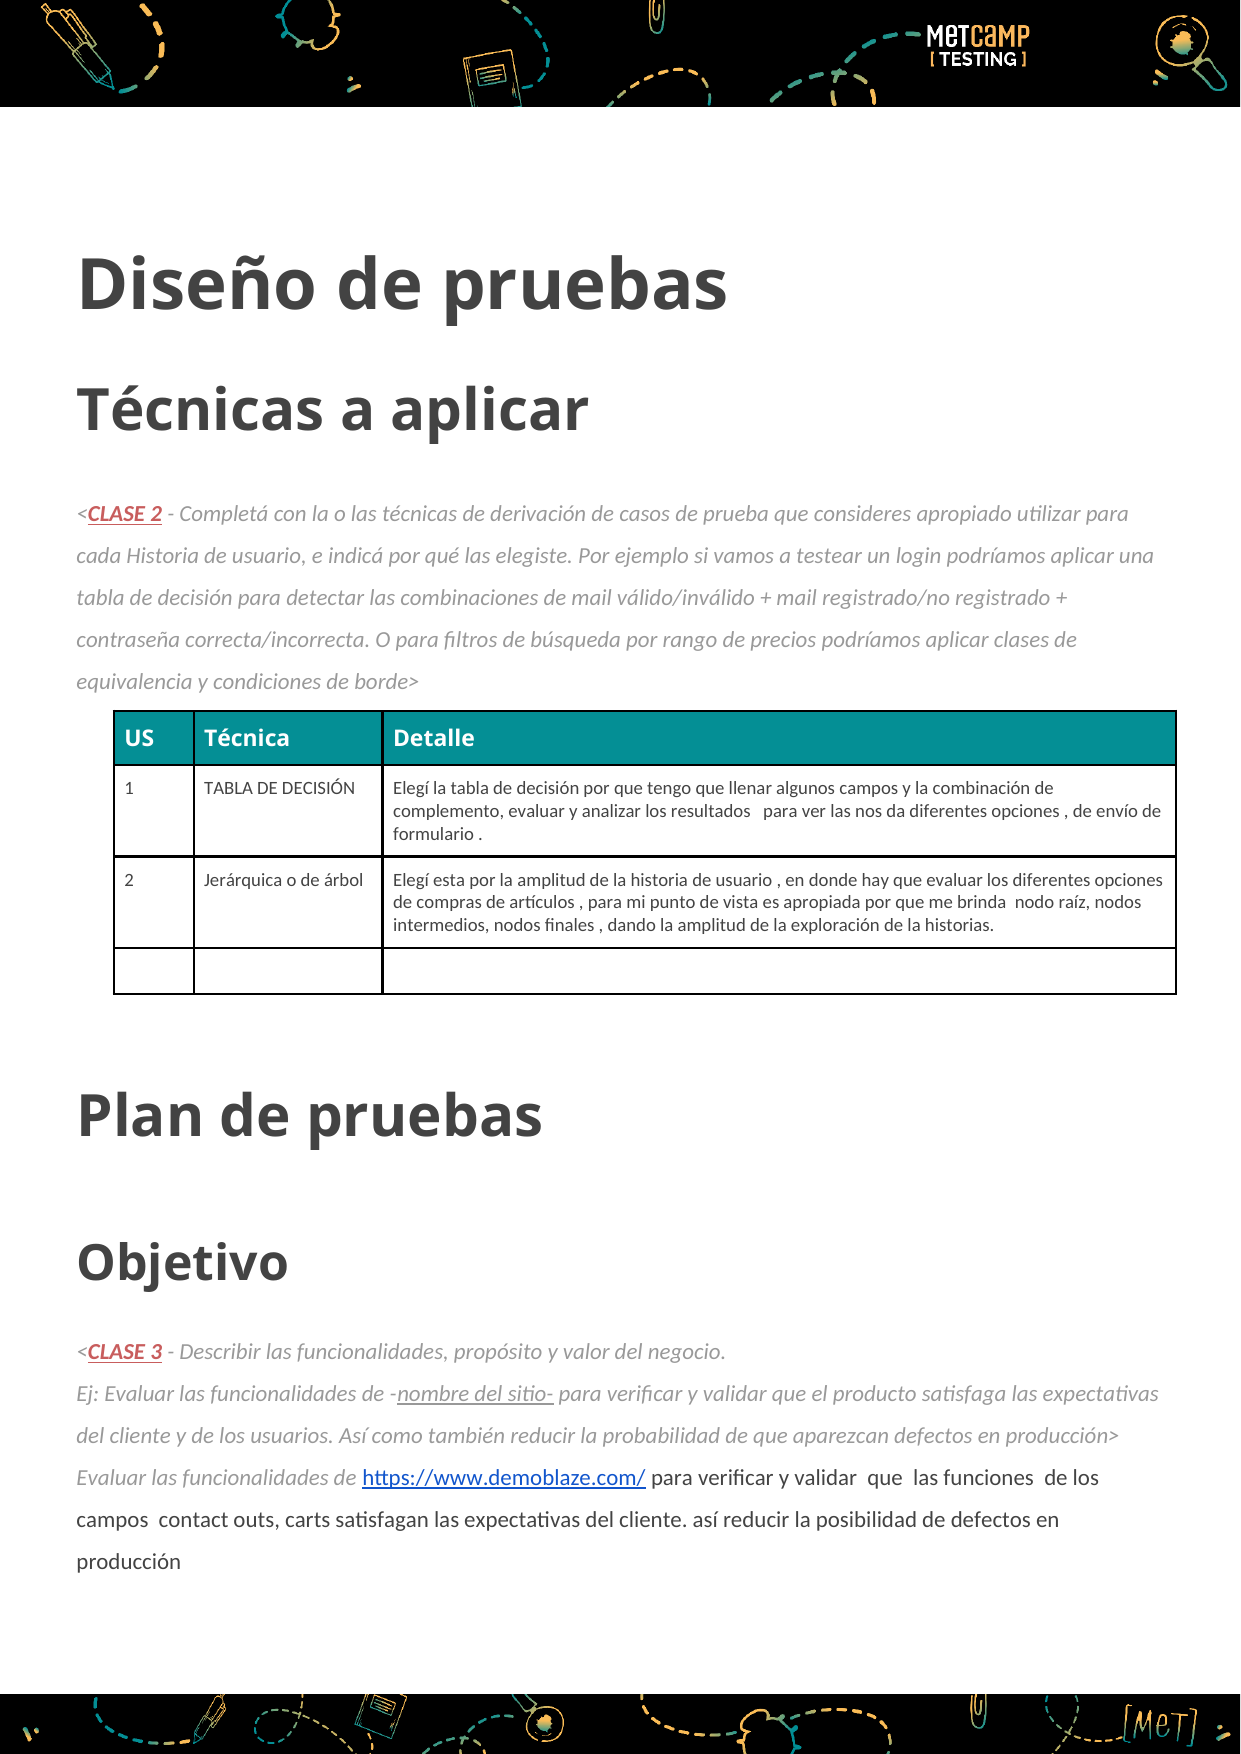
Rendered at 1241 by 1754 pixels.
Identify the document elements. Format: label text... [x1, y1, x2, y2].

table_cell Elegí la tabla de decisión por que tengo que llenar algunos campos y la combinación de complemento, evaluar y analizar los resultados para ver las nos da diferentes opciones , de envío de formulario . [384, 766, 1175, 855]
subtitle Plan de pruebas [76, 1074, 1168, 1154]
table_cell 1 [115, 766, 193, 855]
subtitle Objetivo [76, 1227, 1168, 1295]
text Evaluar las funcionalidades de https://www.demoblaze.com/ para verificar y validar que las funciones de los campos contact outs, carts satisfagan las expectativas del cliente. así reducir la posibilidad de defectos en producción [76, 1463, 1168, 1575]
picture [0, 0, 1241, 107]
text Ej: Evaluar las funcionalidades de -nombre del sitio- para verificar y validar que el producto satisfaga las expectativas del cliente y de los usuarios. Así como también reducir la probabilidad de que aparezcan defectos en producción> [76, 1379, 1168, 1449]
table_header Detalle [384, 712, 1175, 764]
table_cell [195, 949, 381, 993]
table_header US [115, 712, 193, 764]
table_cell Jerárquica o de árbol [195, 858, 381, 947]
picture [0, 1694, 1241, 1754]
subtitle Diseño de pruebas [76, 234, 1168, 330]
subtitle Técnicas a aplicar [76, 368, 1168, 447]
text <CLASE 2 - Completá con la o las técnicas de derivación de casos de prueba que consideres apropiado utilizar para cada Historia de usuario, e indicá por qué las elegiste. Por ejemplo si vamos a testear un login podríamos aplicar una tabla de decisión para detectar las combinaciones de mail válido/inválido + mail registrado/no registrado + contraseña correcta/incorrecta. O para filtros de búsqueda por rango de precios podríamos aplicar clases de equivalencia y condiciones de borde> [76, 499, 1168, 696]
table_cell Elegí esta por la amplitud de la historia de usuario , en donde hay que evaluar los diferentes opciones de compras de artículos , para mi punto de vista es apropiada por que me brinda nodo raíz, nodos intermedios, nodos finales , dando la amplitud de la exploración de la historias. [384, 858, 1175, 947]
table_header Técnica [195, 712, 381, 764]
table_cell [115, 949, 193, 993]
table_cell [384, 949, 1175, 993]
table_cell 2 [115, 858, 193, 947]
table_cell TABLA DE DECISIÓN [195, 766, 381, 855]
text <CLASE 3 - Describir las funcionalidades, propósito y valor del negocio. [76, 1337, 1168, 1365]
